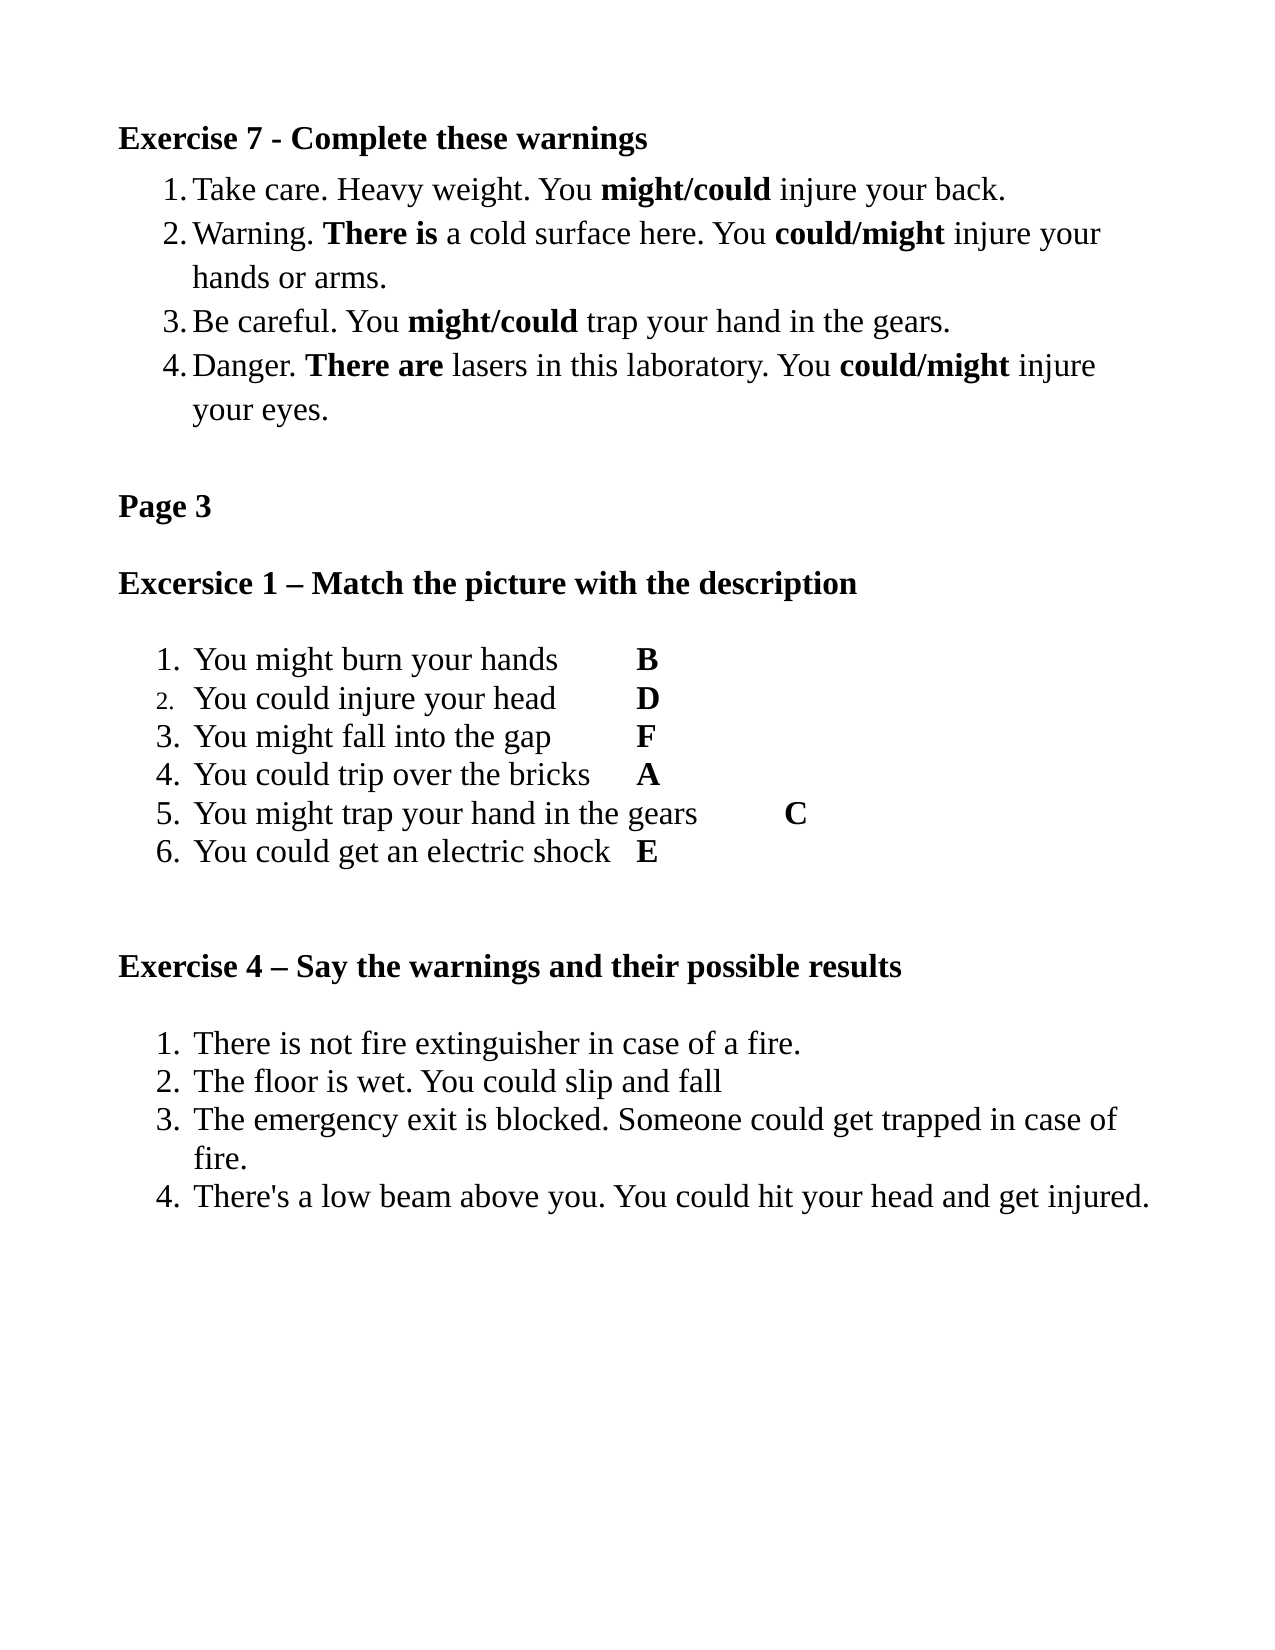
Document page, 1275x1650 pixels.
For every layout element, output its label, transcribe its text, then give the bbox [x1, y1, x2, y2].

list You could injure your head D [156, 678, 1157, 716]
list You might trap your hand in the gears C [156, 793, 1157, 831]
list Warning. There is a cold surface here. You could/might injure your hands or arms. [162, 213, 1157, 295]
text Excersice 1 – Match the picture with the description [118, 563, 1157, 601]
text Page 3 [118, 486, 1157, 524]
subtitle Exercise 7 - Complete these warnings [118, 118, 1157, 156]
list You could get an electric shock E [156, 831, 1157, 869]
text Exercise 4 – Say the warnings and their possible results [118, 946, 1157, 984]
list The floor is wet. You could slip and fall [156, 1061, 1157, 1099]
list You might burn your hands B [156, 639, 1157, 678]
list There is not fire extinguisher in case of a fire. [156, 1023, 1157, 1061]
list Take care. Heavy weight. You might/could injure your back. [162, 169, 1157, 207]
list The emergency exit is blocked. Someone could get trapped in case of fire. [156, 1099, 1157, 1176]
list You could trip over the bricks A [156, 754, 1157, 793]
list Be careful. You might/could trap your hand in the gears. [162, 301, 1157, 339]
list You might fall into the gap F [156, 716, 1157, 754]
list Danger. There are lasers in this laboratory. You could/might injure your eyes. [162, 345, 1157, 428]
list There's a low beam above you. You could hit your head and get injured. [156, 1176, 1157, 1214]
